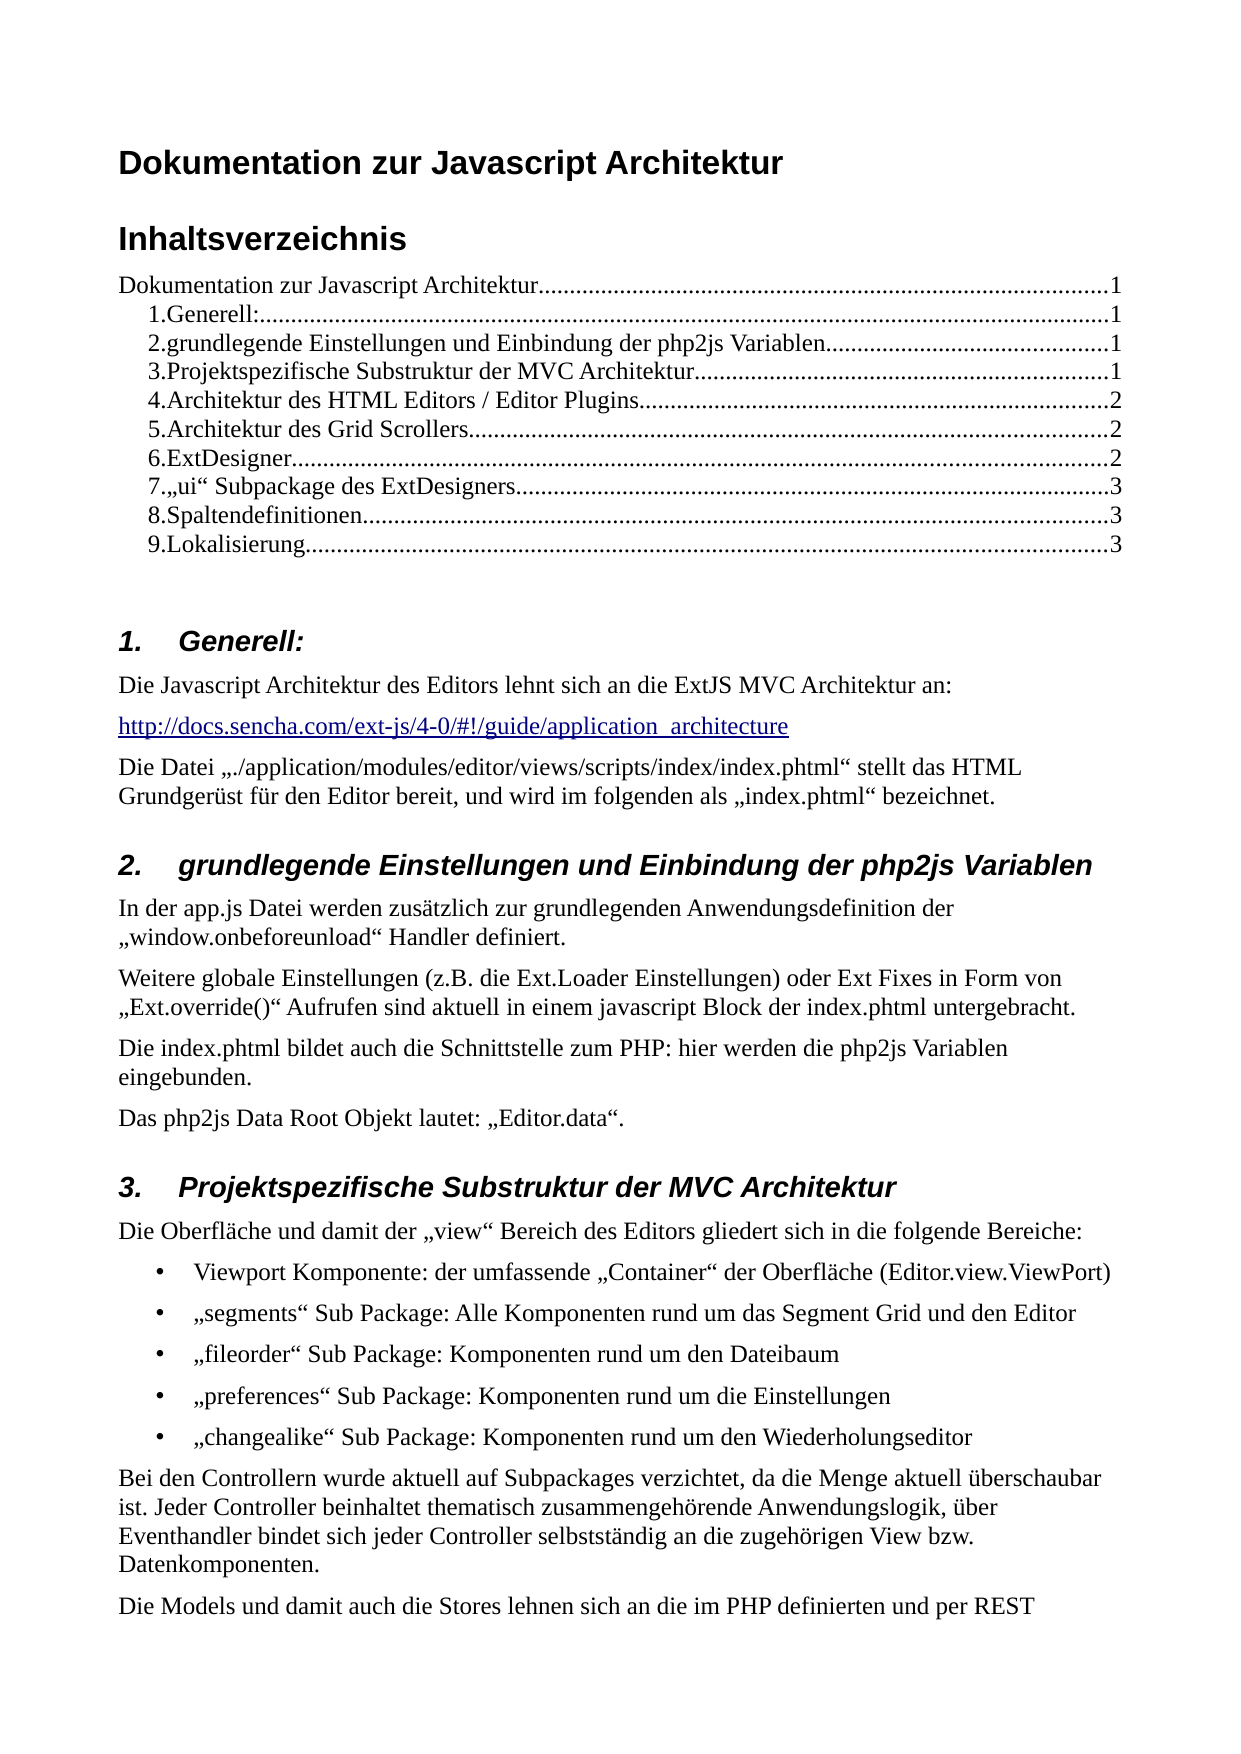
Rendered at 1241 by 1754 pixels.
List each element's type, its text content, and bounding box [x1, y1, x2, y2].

text Weitere globale Einstellungen (z.B. die Ext.Loader Einstellungen) oder Ext Fixes in Form von „Ext.override()“ Aufrufen sind aktuell in einem javascript Block der index.phtml untergebracht. [118, 963, 1122, 1021]
text 8.Spaltendefinitionen 3 [148, 500, 1122, 529]
text Die Datei „./application/modules/editor/views/scripts/index/index.phtml“ stellt das HTML Grundgerüst für den Editor bereit, und wird im folgenden als „index.phtml“ bezeichnet. [118, 752, 1122, 810]
subtitle grundlegende Einstellungen und Einbindung der php2js Variablen [118, 847, 1122, 881]
text 3.Projektspezifische Substruktur der MVC Architektur 1 [148, 356, 1122, 385]
text In der app.js Datei werden zusätzlich zur grundlegenden Anwendungsdefinition der „window.onbeforeunload“ Handler definiert. [118, 893, 1122, 951]
text Bei den Controllern wurde aktuell auf Subpackages verzichtet, da die Menge aktuell überschaubar ist. Jeder Controller beinhaltet thematisch zusammengehörende Anwendungslogik, über Eventhandler bindet sich jeder Controller selbstständig an die zugehörigen View bzw. Datenkomponenten. [118, 1463, 1122, 1578]
subtitle Dokumentation zur Javascript Architektur [118, 143, 1122, 182]
text Das php2js Data Root Objekt lautet: „Editor.data“. [118, 1103, 1122, 1132]
subtitle Projektspezifische Substruktur der MVC Architektur [118, 1170, 1122, 1203]
list „segments“ Sub Package: Alle Komponenten rund um das Segment Grid und den Editor [156, 1298, 1122, 1327]
subtitle Inhaltsverzeichnis [118, 219, 1122, 258]
text 6.ExtDesigner 2 [148, 443, 1122, 471]
text Dokumentation zur Javascript Architektur 1 [118, 270, 1122, 299]
text Die Oberfläche und damit der „view“ Bereich des Editors gliedert sich in die folgende Bereiche: [118, 1216, 1122, 1244]
text 4.Architektur des HTML Editors / Editor Plugins 2 [148, 385, 1122, 414]
text http://docs.sencha.com/ext-js/4-0/#!/guide/application_architecture [118, 711, 1122, 740]
list Viewport Komponente: der umfassende „Container“ der Oberfläche (Editor.view.ViewPort) [156, 1257, 1122, 1286]
text 7.„ui“ Subpackage des ExtDesigners 3 [148, 471, 1122, 500]
list „preferences“ Sub Package: Komponenten rund um die Einstellungen [156, 1381, 1122, 1409]
text Die Models und damit auch die Stores lehnen sich an die im PHP definierten und per REST [118, 1591, 1122, 1619]
list „fileorder“ Sub Package: Komponenten rund um den Dateibaum [156, 1339, 1122, 1368]
text 5.Architektur des Grid Scrollers 2 [148, 414, 1122, 443]
text 9.Lokalisierung 3 [148, 529, 1122, 558]
subtitle Generell: [118, 624, 1122, 657]
text 1.Generell: 1 [148, 299, 1122, 328]
text 2.grundlegende Einstellungen und Einbindung der php2js Variablen 1 [148, 328, 1122, 356]
list „changealike“ Sub Package: Komponenten rund um den Wiederholungseditor [156, 1422, 1122, 1451]
text Die Javascript Architektur des Editors lehnt sich an die ExtJS MVC Architektur an: [118, 670, 1122, 699]
text Die index.phtml bildet auch die Schnittstelle zum PHP: hier werden die php2js Variablen eingebunden. [118, 1033, 1122, 1091]
